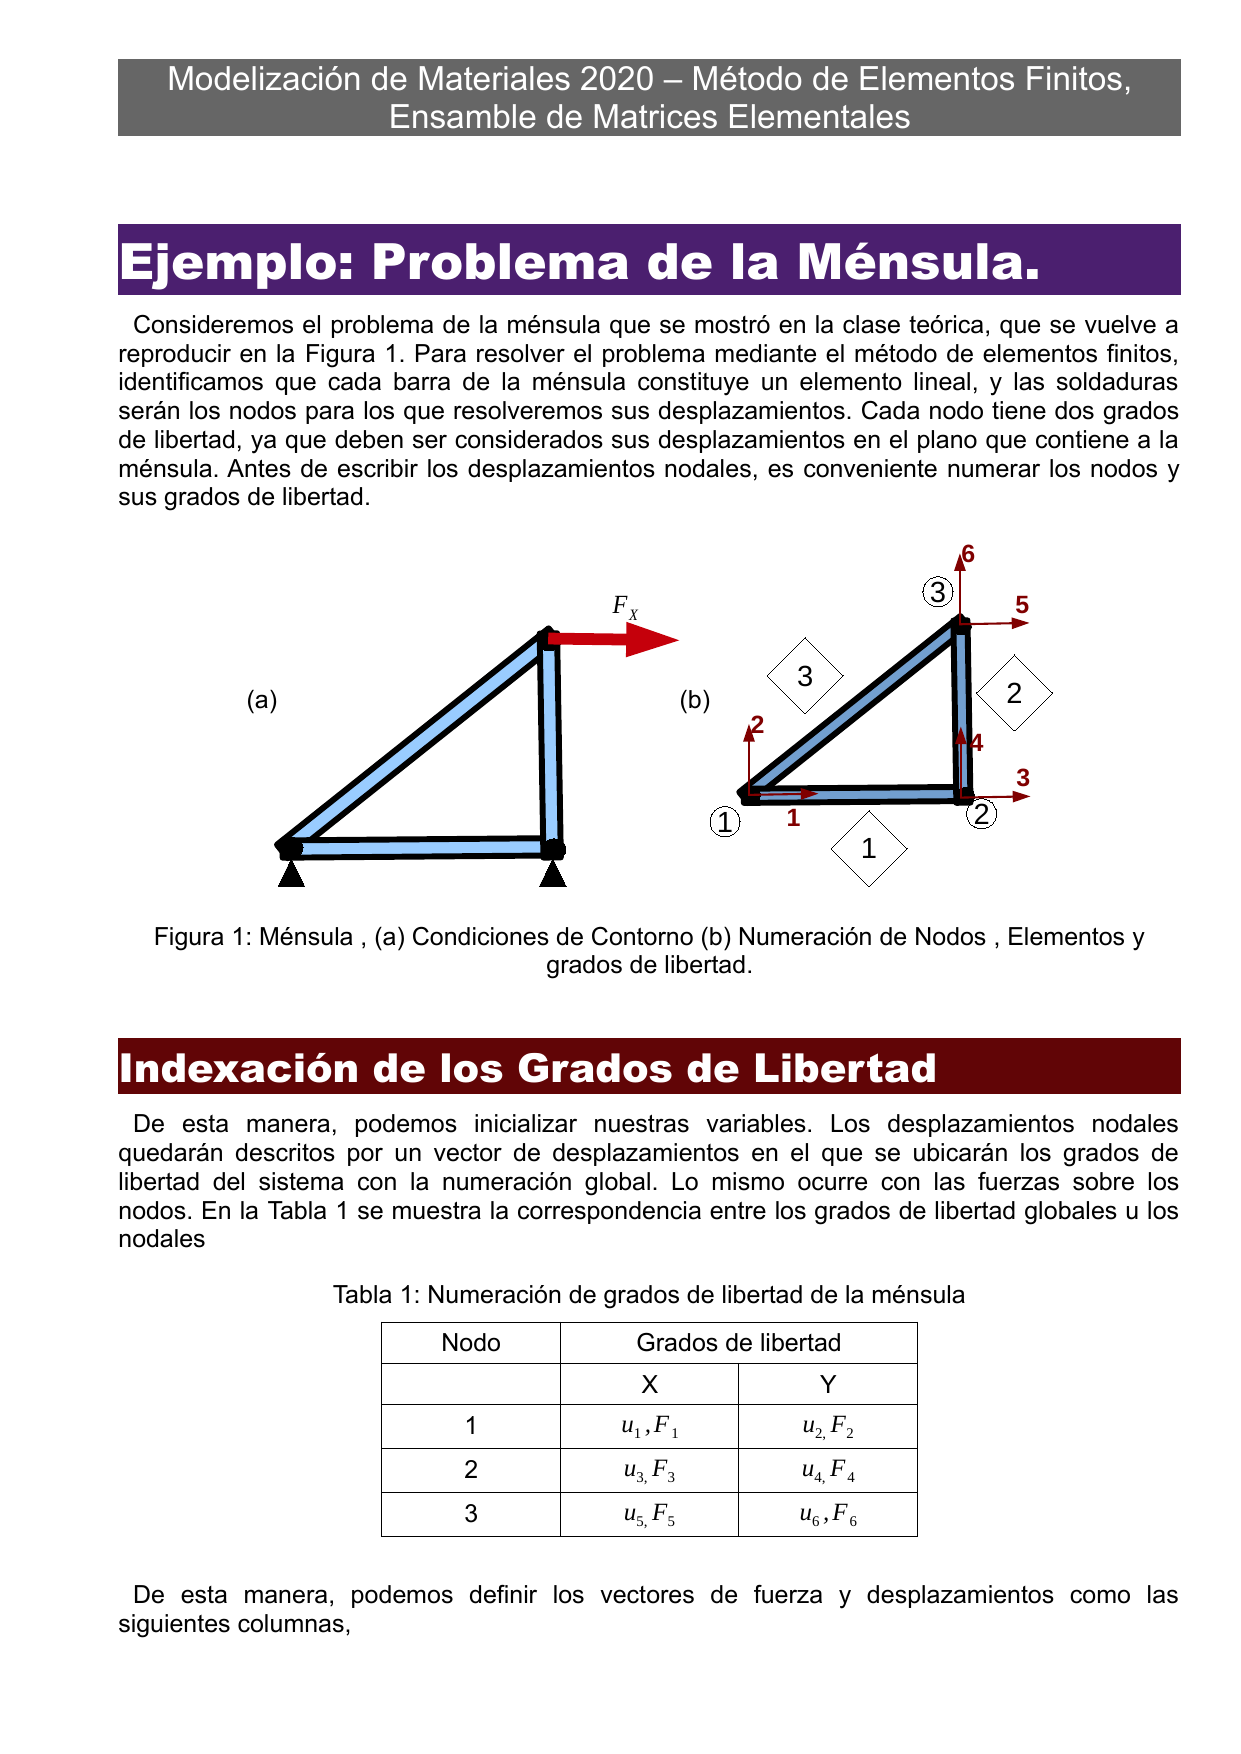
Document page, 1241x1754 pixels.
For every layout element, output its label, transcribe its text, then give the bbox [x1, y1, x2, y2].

table_cell [561, 1493, 738, 1536]
text (a)(b) [118, 532, 1181, 886]
table_cell [739, 1493, 917, 1536]
table_cell 3 [382, 1493, 560, 1536]
subtitle Indexación de los Grados de Libertad [118, 1038, 1181, 1094]
table_cell [382, 1364, 560, 1404]
table_cell [739, 1405, 917, 1448]
table_cell [561, 1405, 738, 1448]
table_cell [561, 1449, 738, 1492]
table_cell X [561, 1364, 738, 1404]
text Tabla 1: Numeración de grados de libertad de la ménsula [118, 1280, 1181, 1309]
table_cell 1 [382, 1405, 560, 1448]
text Figura 1: Ménsula , (a) Condiciones de Contorno (b) Numeración de Nodos , Elementos y grados de libertad. [118, 922, 1181, 979]
table_cell [739, 1449, 917, 1492]
table_cell Y [739, 1364, 917, 1404]
table_header Grados de libertad [561, 1323, 917, 1363]
text Consideremos el problema de la ménsula que se mostró en la clase teórica, que se vuelve a reproducir en la Figura 1. Para resolver el problema mediante el método de elementos finitos, identificamos que cada barra de la ménsula constituye un elemento lineal, y las soldaduras serán los nodos para los que resolveremos sus desplazamientos. Cada nodo tiene dos grados de libertad, ya que deben ser considerados sus desplazamientos en el plano que contiene a la ménsula. Antes de escribir los desplazamientos nodales, es conveniente numerar los nodos y sus grados de libertad. [118, 310, 1181, 511]
table_header Nodo [382, 1323, 560, 1363]
text De esta manera, podemos inicializar nuestras variables. Los desplazamientos nodales quedarán descritos por un vector de desplazamientos en el que se ubicarán los grados de libertad del sistema con la numeración global. Lo mismo ocurre con las fuerzas sobre los nodos. En la Tabla 1 se muestra la correspondencia entre los grados de libertad globales u los nodales [118, 1109, 1181, 1253]
subtitle Ejemplo: Problema de la Ménsula. [118, 224, 1181, 295]
text De esta manera, podemos definir los vectores de fuerza y desplazamientos como las siguientes columnas, [118, 1580, 1181, 1638]
table_cell 2 [382, 1449, 560, 1492]
